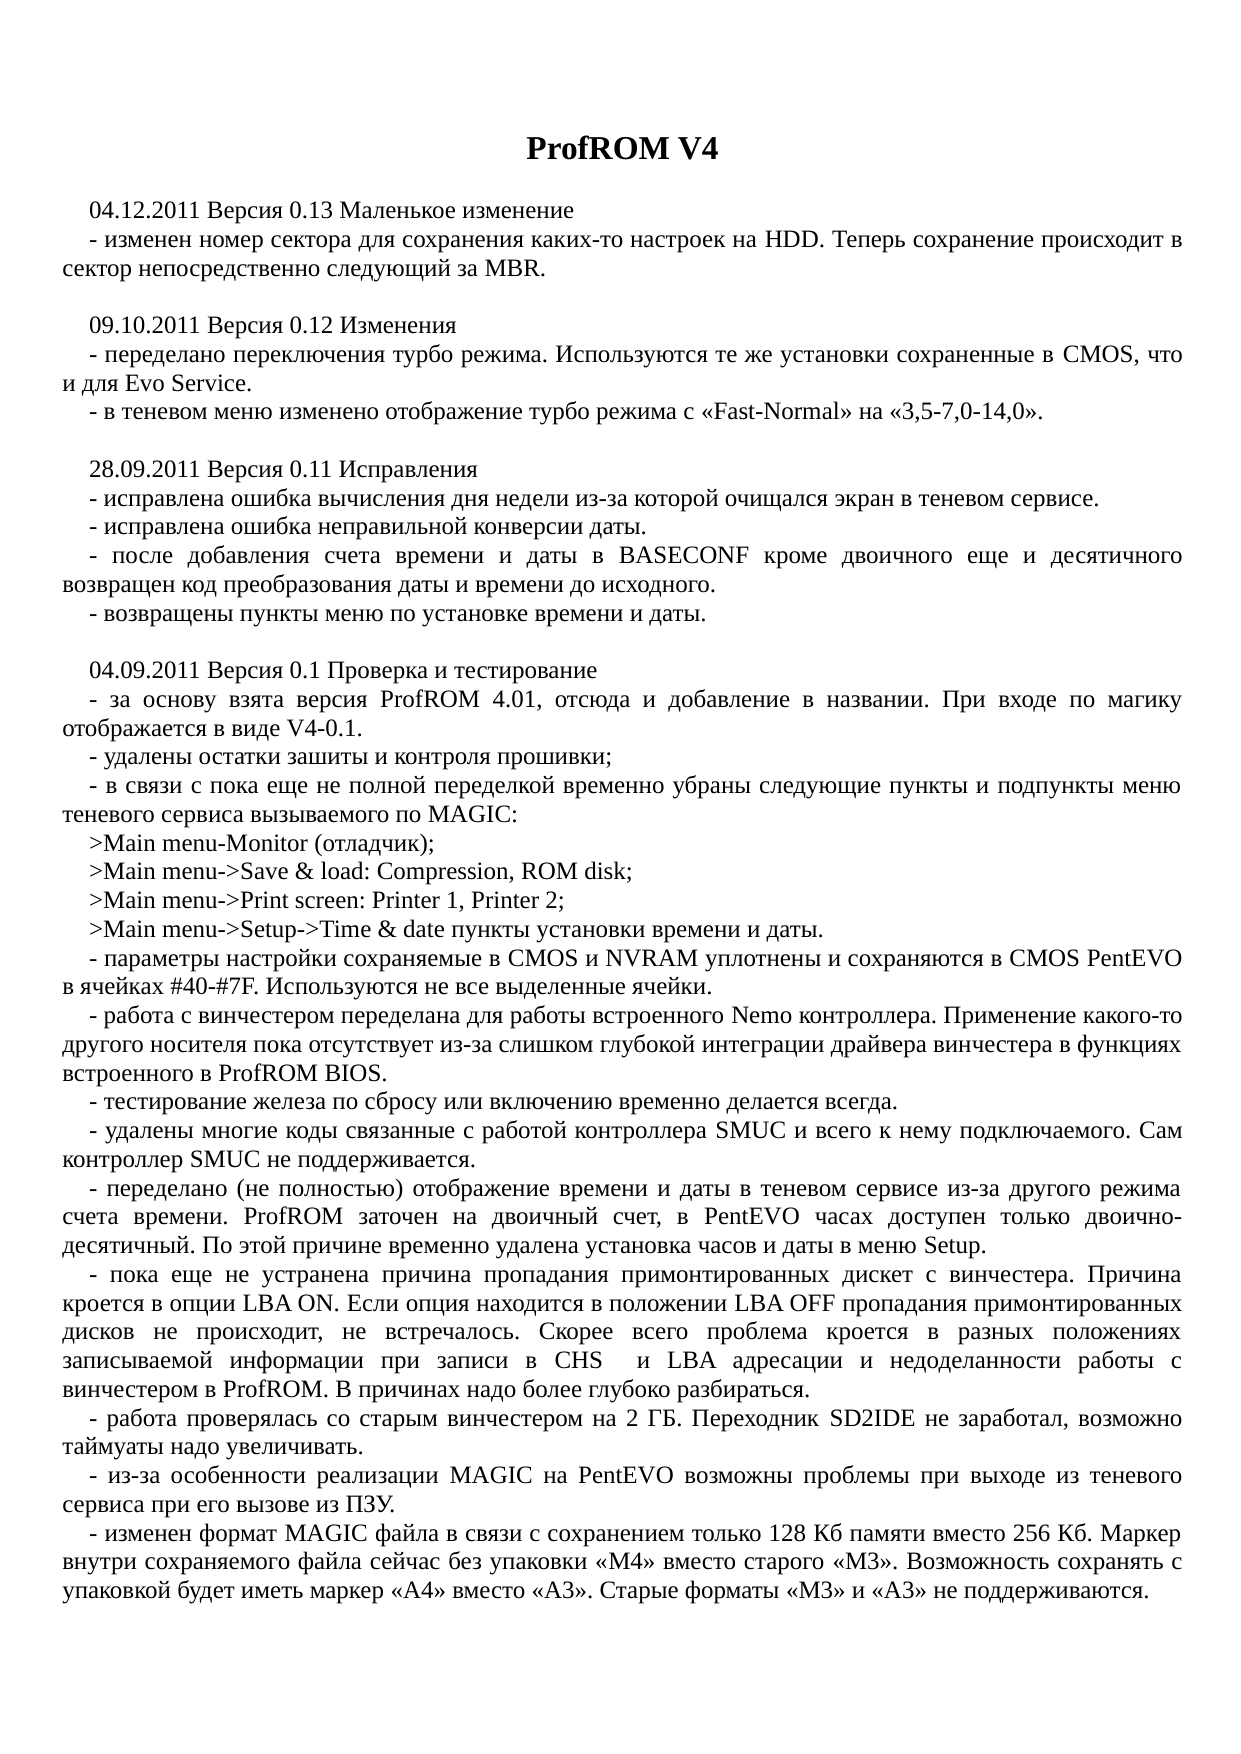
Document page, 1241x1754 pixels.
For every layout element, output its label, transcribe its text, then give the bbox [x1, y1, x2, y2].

text - удалены многие коды связанные с работой контроллера SMUC и всего к нему подключаемого. Сам контроллер SMUC не поддерживается. [62, 1115, 1183, 1173]
text - исправлена ошибка вычисления дня недели из-за которой очищался экран в теневом сервисе. [62, 483, 1183, 511]
text - переделано переключения турбо режима. Используются те же установки сохраненные в CMOS, что и для Evo Service. [62, 339, 1183, 396]
text - удалены остатки зашиты и контроля прошивки; [62, 741, 1183, 770]
text 04.09.2011 Версия 0.1 Проверка и тестирование [62, 655, 1183, 684]
text - работа с винчестером переделана для работы встроенного Nemo контроллера. Применение какого-то другого носителя пока отсутствует из-за слишком глубокой интеграции драйвера винчестера в функциях встроенного в ProfROM BIOS. [62, 1000, 1183, 1086]
text >Main menu->Setup->Time & date пункты установки времени и даты. [62, 914, 1183, 943]
text - за основу взята версия ProfROM 4.01, отсюда и добавление в названии. При входе по магику отображается в виде V4-0.1. [62, 684, 1183, 741]
text - изменен номер сектора для сохранения каких-то настроек на HDD. Теперь сохранение происходит в сектор непосредственно следующий за MBR. [62, 224, 1183, 281]
text - исправлена ошибка неправильной конверсии даты. [62, 511, 1183, 540]
text - тестирование железа по сбросу или включению временно делается всегда. [62, 1086, 1183, 1115]
text >Main menu->Save & load: Compression, ROM disk; [62, 856, 1183, 885]
text 09.10.2011 Версия 0.12 Изменения [62, 310, 1183, 339]
text - пока еще не устранена причина пропадания примонтированных дискет с винчестера. Причина кроется в опции LBA ON. Если опция находится в положении LBA OFF пропадания примонтированных дисков не происходит, не встречалось. Скорее всего проблема кроется в разных положениях записываемой информации при записи в CHS и LBA адресации и недоделанности работы с винчестером в ProfROM. В причинах надо более глубоко разбираться. [62, 1259, 1183, 1403]
text - работа проверялась со старым винчестером на 2 ГБ. Переходник SD2IDE не заработал, возможно таймуаты надо увеличивать. [62, 1403, 1183, 1460]
text >Main menu->Print screen: Printer 1, Printer 2; [62, 885, 1183, 914]
text - изменен формат MAGIC файла в связи с сохранением только 128 Кб памяти вместо 256 Кб. Маркер внутри сохраняемого файла сейчас без упаковки «M4» вместо старого «M3». Возможность сохранять с упаковкой будет иметь маркер «A4» вместо «A3». Старые форматы «M3» и «A3» не поддерживаются. [62, 1518, 1183, 1604]
text - возвращены пункты меню по установке времени и даты. [62, 598, 1183, 626]
text - из-за особенности реализации MAGIC на PentEVO возможны проблемы при выходе из теневого сервиса при его вызове из ПЗУ. [62, 1460, 1183, 1518]
text - переделано (не полностью) отображение времени и даты в теневом сервисе из-за другого режима счета времени. ProfROM заточен на двоичный счет, в PentEVO часах доступен только двоично-десятичный. По этой причине временно удалена установка часов и даты в меню Setup. [62, 1173, 1183, 1259]
text - после добавления счета времени и даты в BASECONF кроме двоичного еще и десятичного возвращен код преобразования даты и времени до исходного. [62, 540, 1183, 598]
text ProfROM V4 [62, 128, 1183, 166]
text - параметры настройки сохраняемые в CMOS и NVRAM уплотнены и сохраняются в CMOS PentEVO в ячейках #40-#7F. Используются не все выделенные ячейки. [62, 943, 1183, 1000]
text - в теневом меню изменено отображение турбо режима с «Fast-Normal» на «3,5-7,0-14,0». [62, 396, 1183, 425]
text 04.12.2011 Версия 0.13 Маленькое изменение [62, 195, 1183, 224]
text - в связи с пока еще не полной переделкой временно убраны следующие пункты и подпункты меню теневого сервиса вызываемого по MAGIC: [62, 770, 1183, 828]
text >Main menu-Monitor (отладчик); [62, 828, 1183, 856]
text 28.09.2011 Версия 0.11 Исправления [62, 454, 1183, 483]
